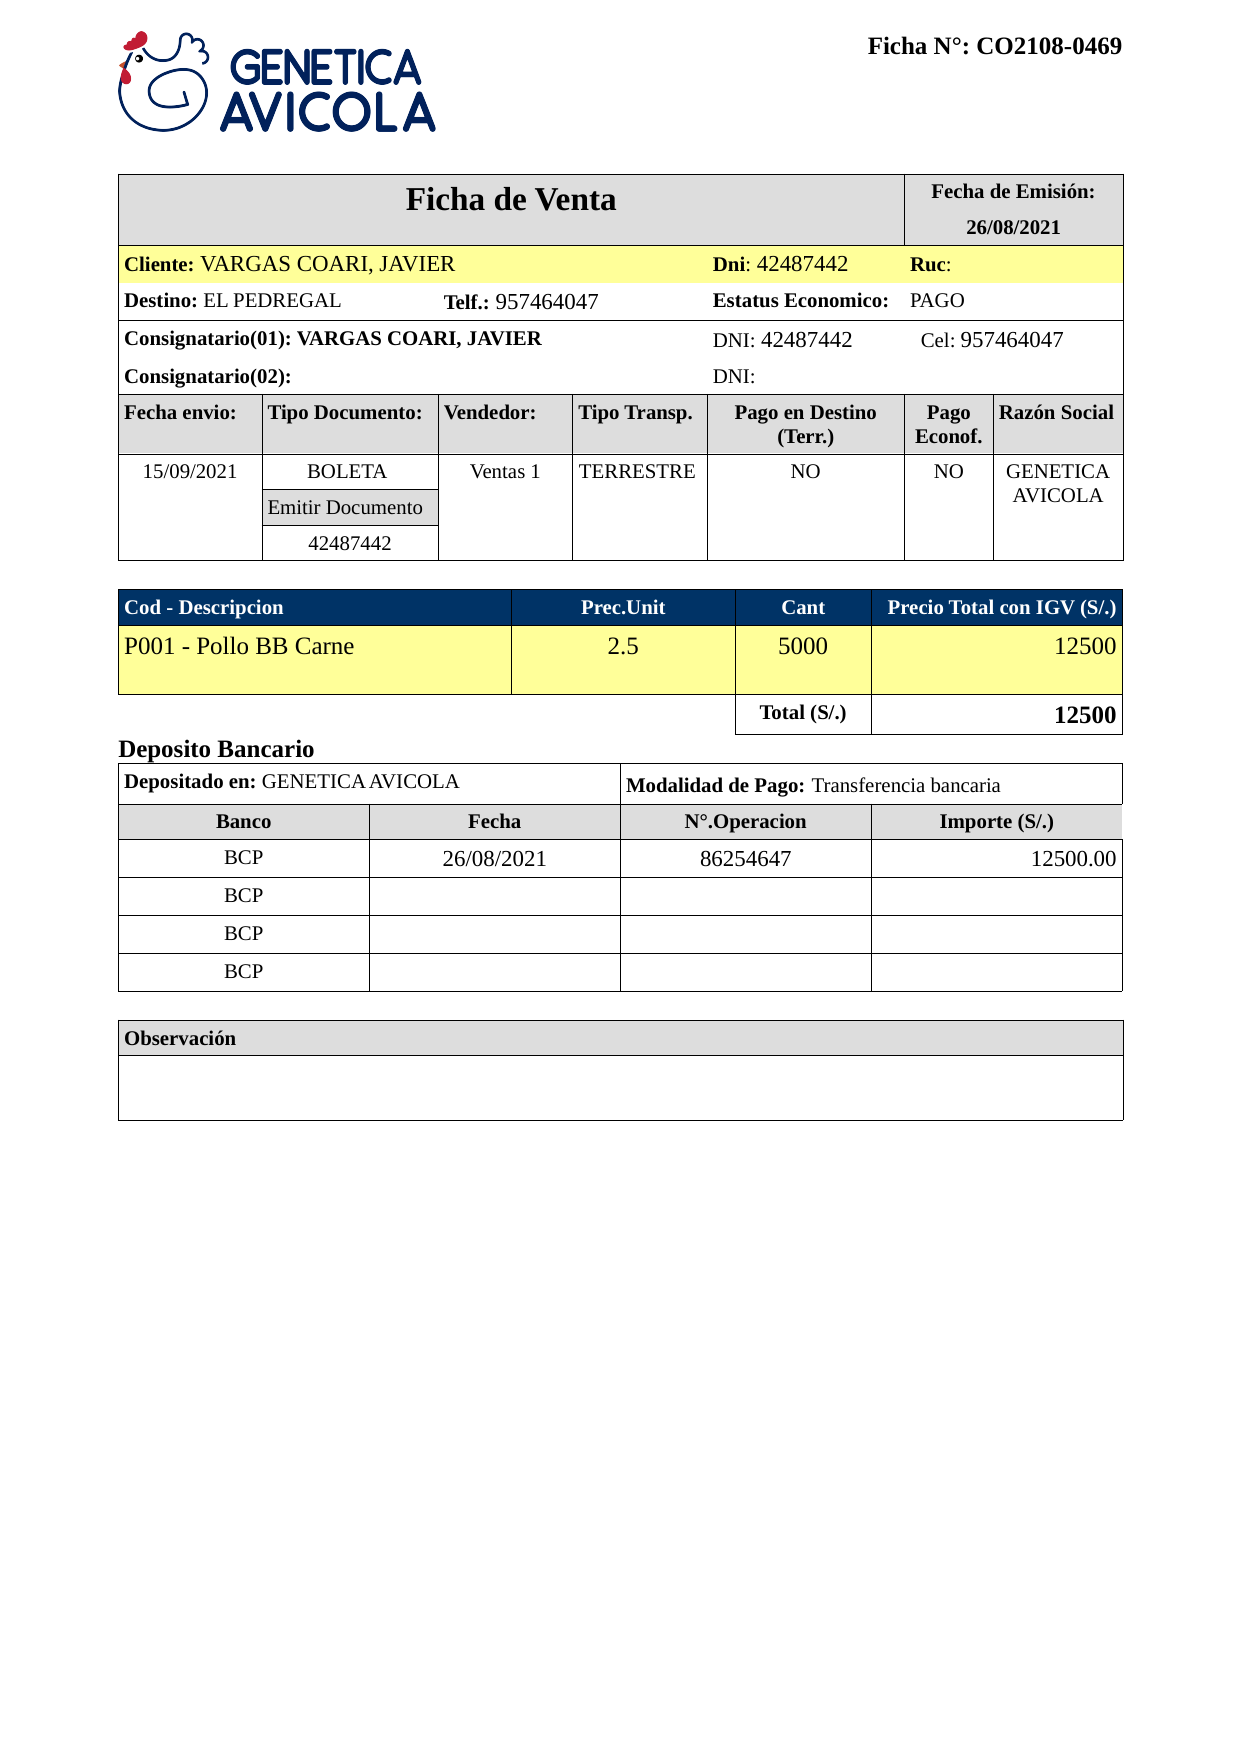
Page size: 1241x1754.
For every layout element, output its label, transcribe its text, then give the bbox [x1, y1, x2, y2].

table_header Observación [119, 1021, 1123, 1055]
table_cell PAGO [904, 283, 1123, 320]
table_cell 12500 [872, 626, 1122, 694]
table_cell Dni: 42487442 [707, 246, 904, 283]
table_cell Tipo Documento: [263, 395, 438, 453]
table_header Cant [736, 590, 871, 625]
table_cell BCP [119, 954, 369, 991]
table_cell P001 - Pollo BB Carne [119, 626, 511, 694]
table_cell 12500 [872, 695, 1122, 734]
table_cell BCP [119, 916, 369, 953]
table_cell 86254647 [621, 840, 871, 877]
table_cell [621, 916, 871, 953]
table_cell GENETICA AVICOLA [994, 455, 1123, 560]
table_cell [370, 954, 620, 991]
table_cell 26/08/2021 [905, 209, 1123, 245]
table_cell [118, 695, 511, 734]
table_cell Ventas 1 [439, 455, 572, 560]
table_header Modalidad de Pago: Transferencia bancaria [621, 764, 1122, 803]
table_cell Destino: EL PEDREGAL [119, 283, 438, 320]
table_cell Cliente: VARGAS COARI, JAVIER [119, 246, 707, 283]
table_cell [370, 878, 620, 915]
table_cell Telf.: 957464047 [438, 283, 707, 320]
table_cell DNI: 42487442 [707, 321, 915, 358]
table_cell DNI: [707, 358, 1123, 394]
table_header Cod - Descripcion [119, 590, 511, 625]
table_cell NO [905, 455, 993, 560]
table_cell 26/08/2021 [370, 840, 620, 877]
table_cell Estatus Economico: [707, 283, 904, 320]
table_cell Total (S/.) [736, 695, 871, 734]
table_header Precio Total con IGV (S/.) [872, 590, 1122, 625]
table_cell TERRESTRE [573, 455, 707, 560]
table_cell Fecha envio: [119, 395, 262, 453]
table_cell [119, 1056, 1123, 1119]
table_cell Cel: 957464047 [915, 321, 1123, 358]
table_cell [872, 954, 1122, 991]
table_cell Emitir Documento [263, 490, 438, 525]
table_cell 5000 [736, 626, 871, 694]
table_cell BCP [119, 878, 369, 915]
table_cell 15/09/2021 [119, 455, 262, 560]
picture [118, 31, 436, 132]
table_cell [370, 916, 620, 953]
table_cell [621, 878, 871, 915]
table_cell NO [708, 455, 904, 560]
table_header Fecha de Emisión: [905, 175, 1123, 209]
table_cell 2.5 [512, 626, 735, 694]
table_cell Ruc: [904, 246, 1123, 283]
table_cell Pago en Destino (Terr.) [708, 395, 904, 453]
table_cell N°.Operacion [621, 805, 871, 839]
text Deposito Bancario [118, 734, 1122, 763]
table_cell Banco [119, 805, 369, 839]
table_cell BCP [119, 840, 369, 877]
table_cell Tipo Transp. [573, 395, 707, 453]
table_cell Consignatario(02): [119, 358, 707, 394]
table_cell Razón Social [994, 395, 1123, 453]
table_cell 12500.00 [872, 840, 1122, 877]
table_cell 42487442 [263, 526, 438, 560]
table_cell Consignatario(01): VARGAS COARI, JAVIER [119, 321, 707, 358]
table_cell [511, 695, 735, 734]
table_header Depositado en: GENETICA AVICOLA [119, 764, 620, 803]
table_cell [872, 878, 1122, 915]
table_cell Importe (S/.) [872, 805, 1122, 839]
table_header Prec.Unit [512, 590, 735, 625]
table_cell Vendedor: [439, 395, 572, 453]
table_cell Pago Econof. [905, 395, 993, 453]
table_cell [872, 916, 1122, 953]
table_cell Fecha [370, 805, 620, 839]
table_cell [621, 954, 871, 991]
table_header Ficha de Venta [119, 175, 904, 245]
table_cell BOLETA [263, 455, 438, 489]
